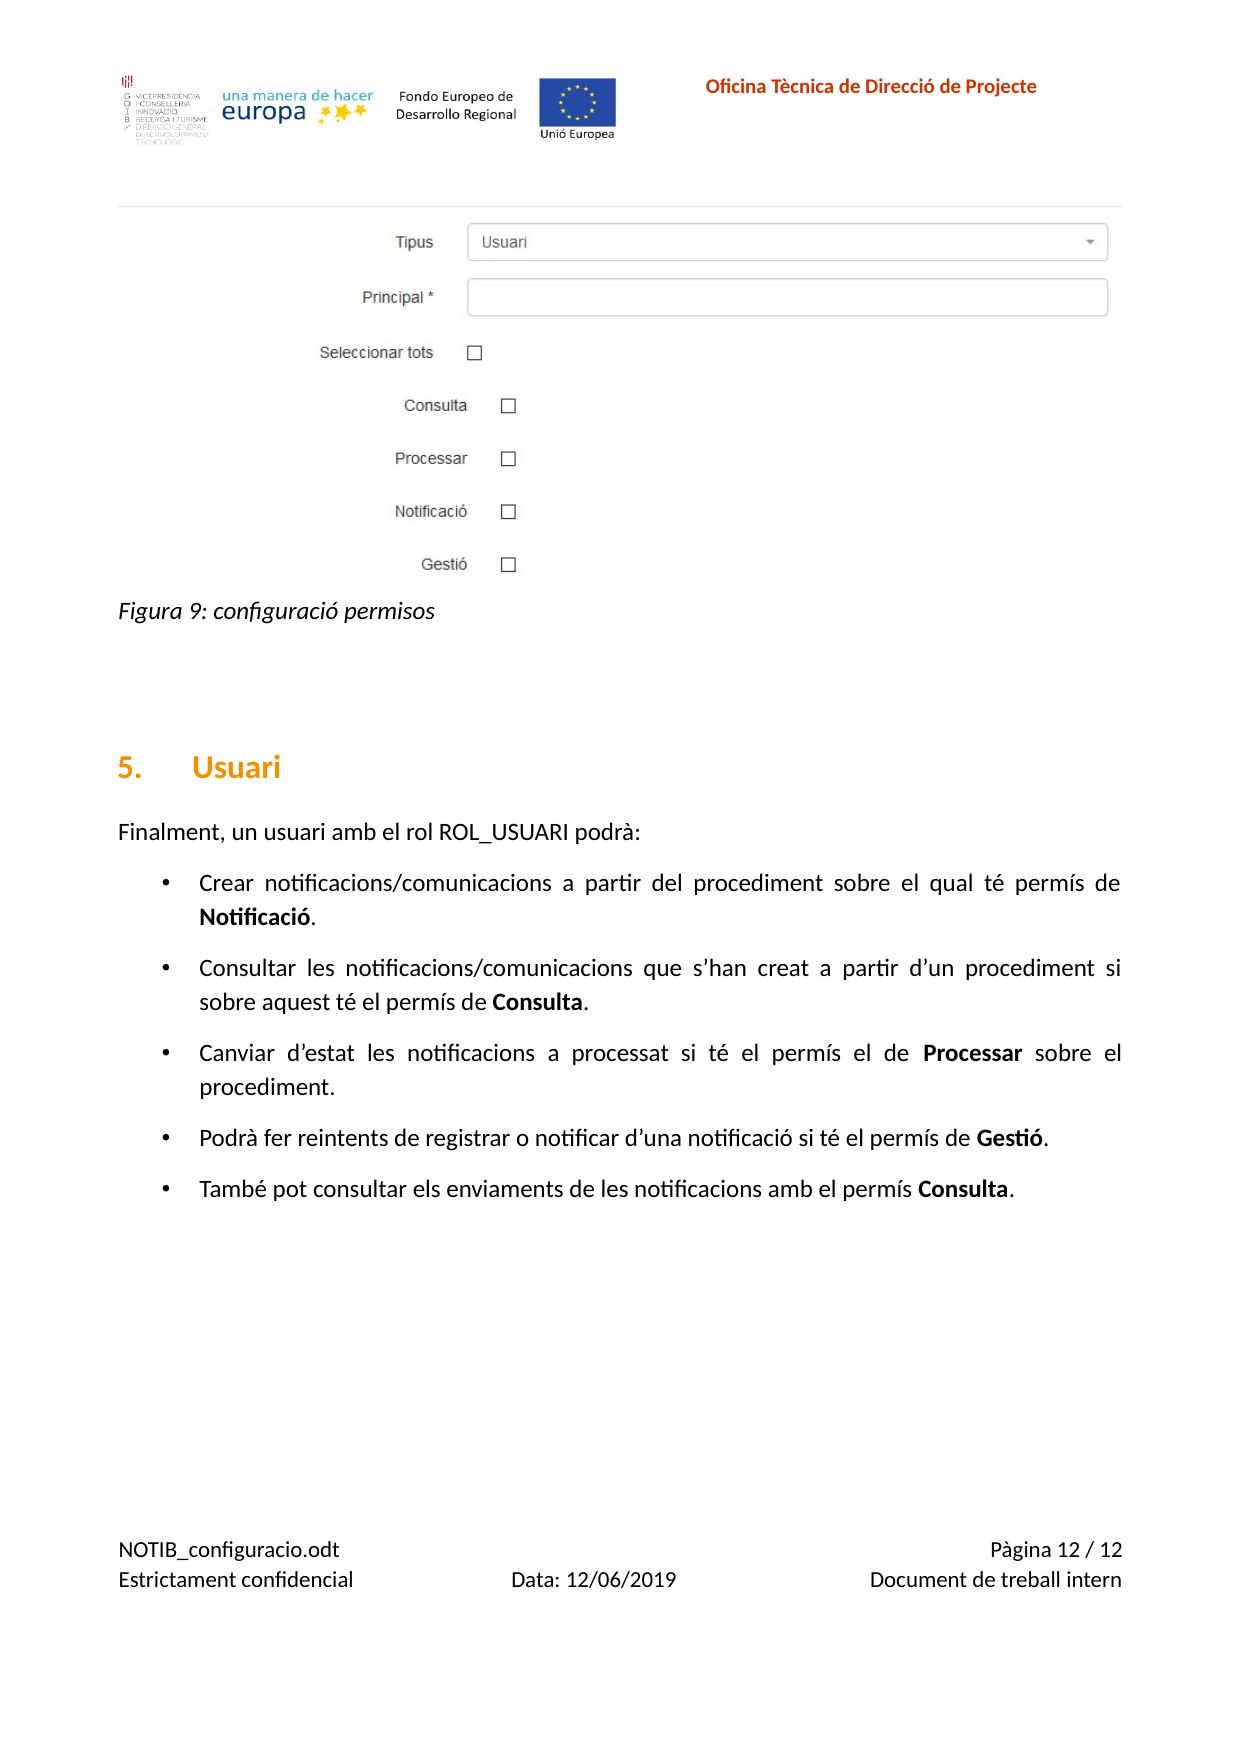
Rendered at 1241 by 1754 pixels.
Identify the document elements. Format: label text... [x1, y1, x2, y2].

picture [118, 73, 213, 147]
subtitle Usuari [117, 746, 1122, 787]
picture [118, 206, 1123, 589]
list Canviar d’estat les notificacions a processat si té el permís el de Processar sobre el procediment. [162, 1037, 1122, 1102]
text Finalment, un usuari amb el rol ROL_USUARI podrà: [118, 816, 1121, 847]
text Figura 9: configuració permisos [118, 589, 1122, 626]
picture [219, 73, 621, 147]
list Crear notificacions/comunicacions a partir del procediment sobre el qual té permís de Notificació. [162, 867, 1122, 932]
list També pot consultar els enviaments de les notificacions amb el permís Consulta. [162, 1173, 1122, 1204]
list Consultar les notificacions/comunicacions que s’han creat a partir d’un procediment si sobre aquest té el permís de Consulta. [162, 952, 1122, 1017]
list Podrà fer reintents de registrar o notificar d’una notificació si té el permís de Gestió. [162, 1122, 1122, 1153]
